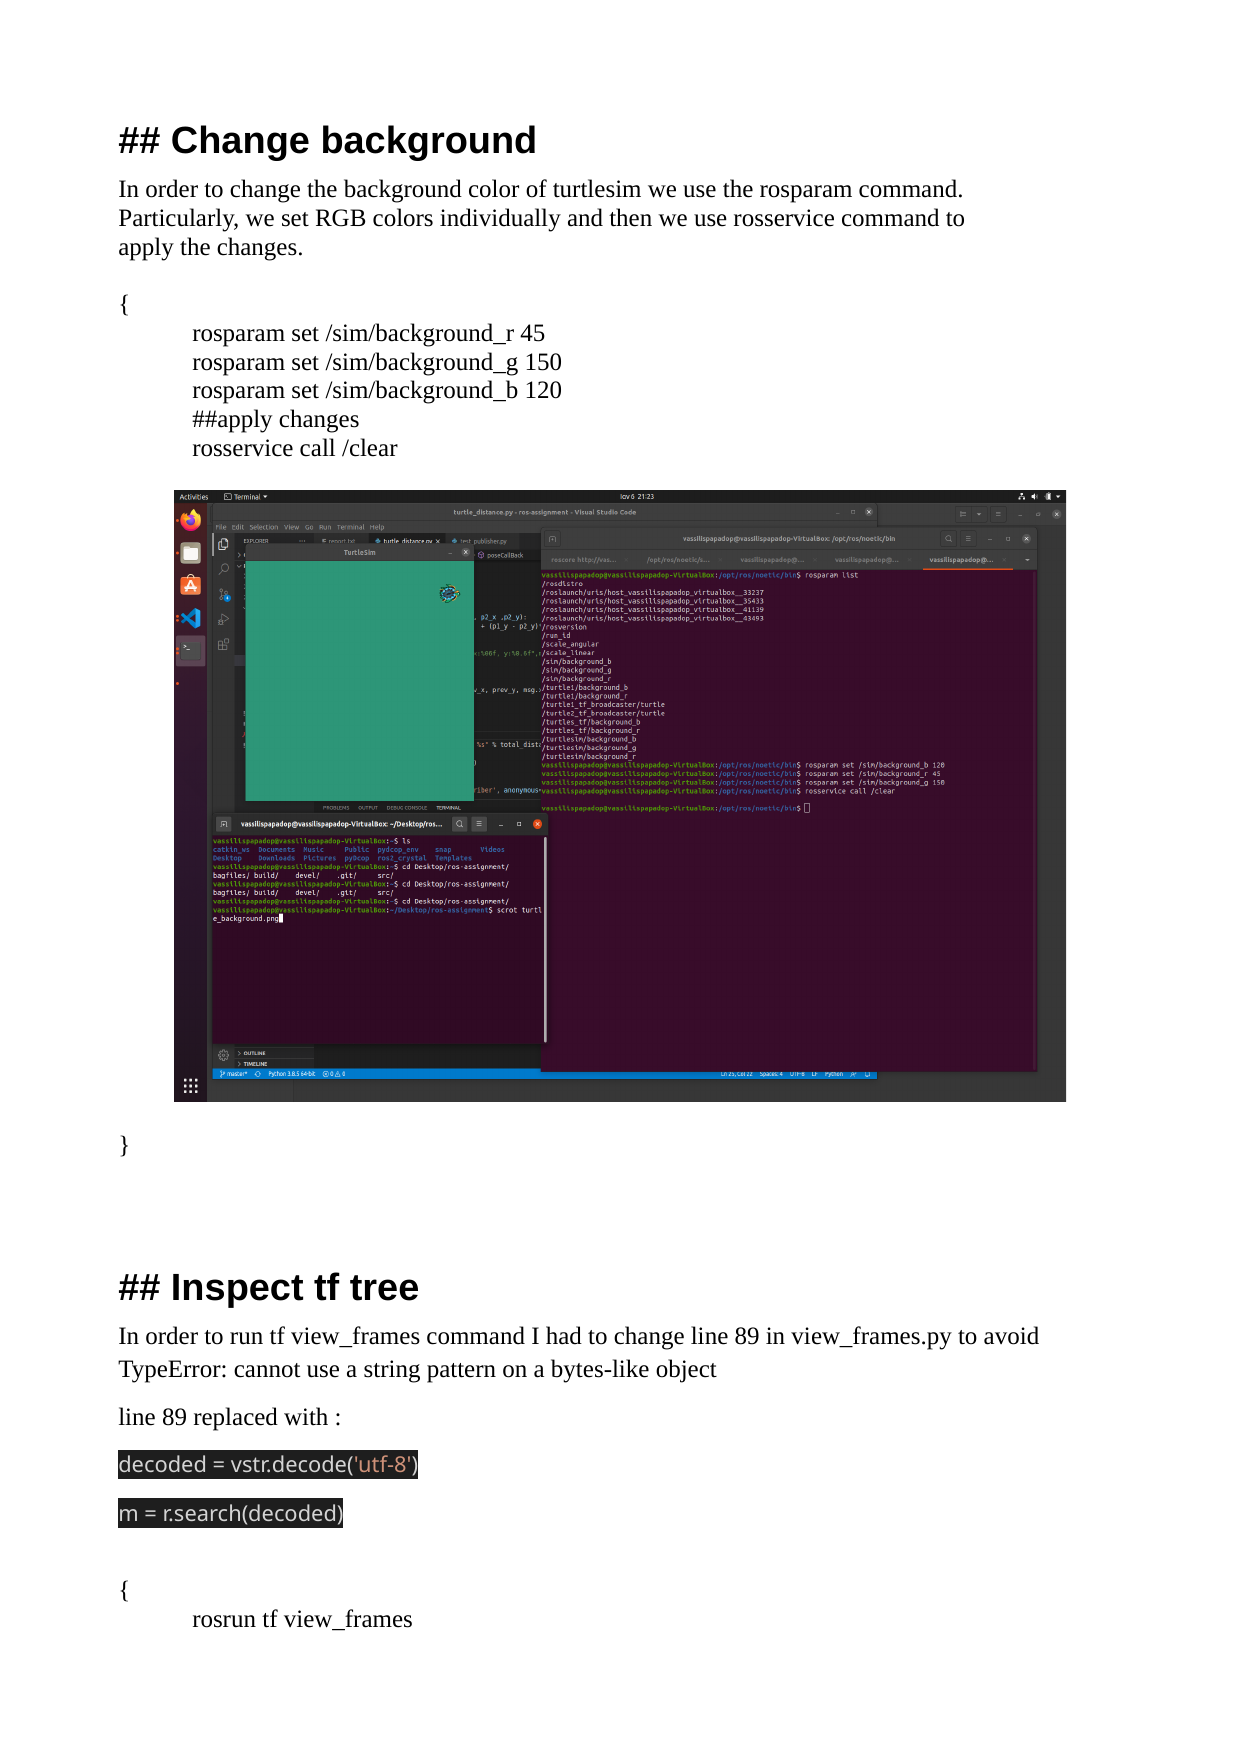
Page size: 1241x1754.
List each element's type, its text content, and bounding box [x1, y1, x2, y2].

text rosparam set /sim/background_g 150 [118, 347, 1122, 376]
text rosparam set /sim/background_b 120 [118, 376, 1122, 404]
text Particularly, we set RGB colors individually and then we use rosservice command to [118, 203, 1122, 232]
text { [118, 1576, 1122, 1604]
text { [118, 289, 1122, 318]
text ##apply changes [118, 404, 1122, 433]
text rosrun tf view_frames [118, 1604, 1122, 1633]
text line 89 replaced with : [118, 1402, 1122, 1431]
text apply the changes. [118, 232, 1122, 261]
text decoded = vstr.decode('utf-8') [118, 1449, 1122, 1479]
text } [118, 1130, 1122, 1159]
subtitle ## Inspect tf tree [118, 1265, 1122, 1309]
text In order to run tf view_frames command I had to change line 89 in view_frames.py to avoid TypeError: cannot use a string pattern on a bytes-like object [118, 1321, 1122, 1383]
picture [174, 490, 1067, 1102]
text rosparam set /sim/background_r 45 [118, 318, 1122, 347]
text m = r.search(decoded) [118, 1498, 1122, 1528]
text rosservice call /clear [118, 433, 1122, 462]
text In order to change the background color of turtlesim we use the rosparam command. [118, 174, 1122, 203]
subtitle ## Change background [118, 118, 1122, 162]
